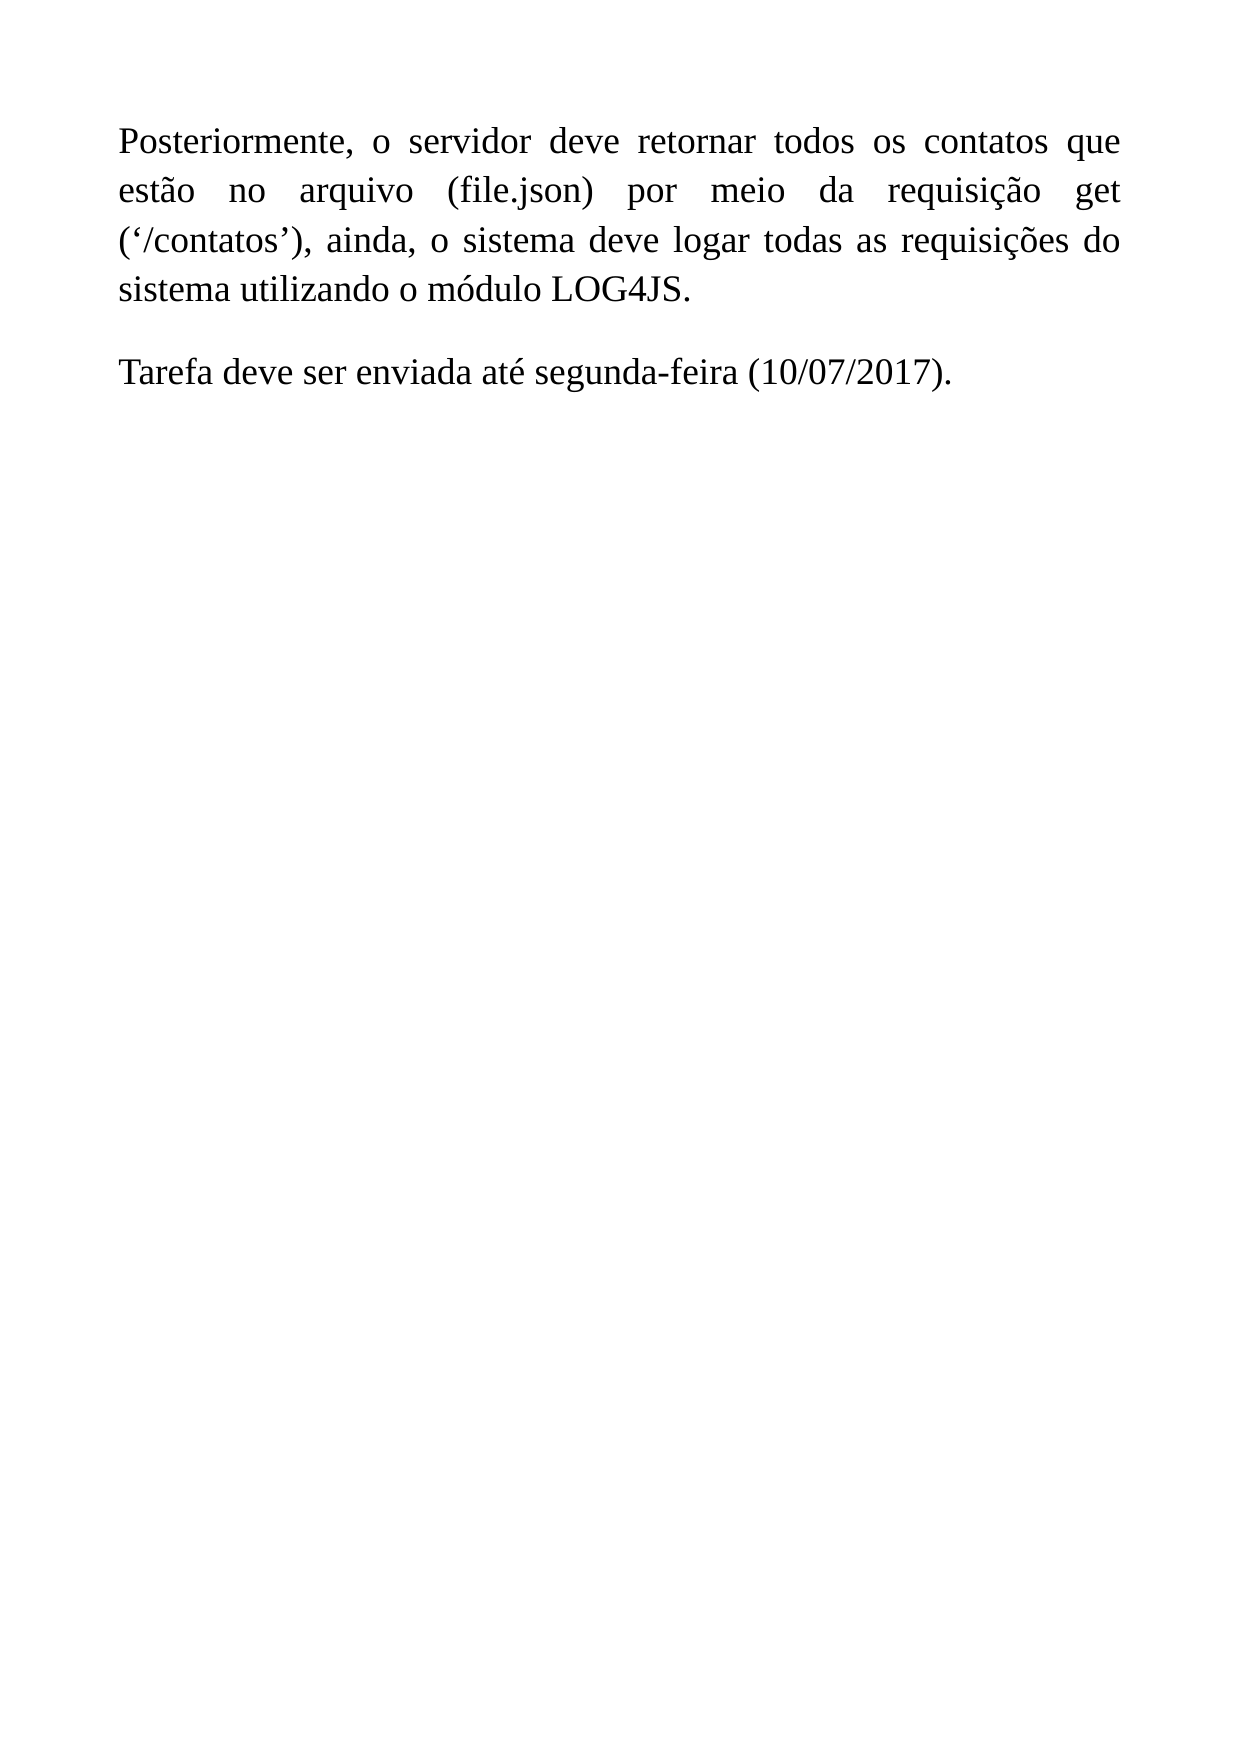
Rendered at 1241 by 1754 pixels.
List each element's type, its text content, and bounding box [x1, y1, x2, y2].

text Tarefa deve ser enviada até segunda-feira (10/07/2017). [118, 349, 1122, 393]
text Posteriormente, o servidor deve retornar todos os contatos que estão no arquivo (file.json) por meio da requisição get (‘/contatos’), ainda, o sistema deve logar todas as requisições do sistema utilizando o módulo LOG4JS. [118, 118, 1122, 310]
